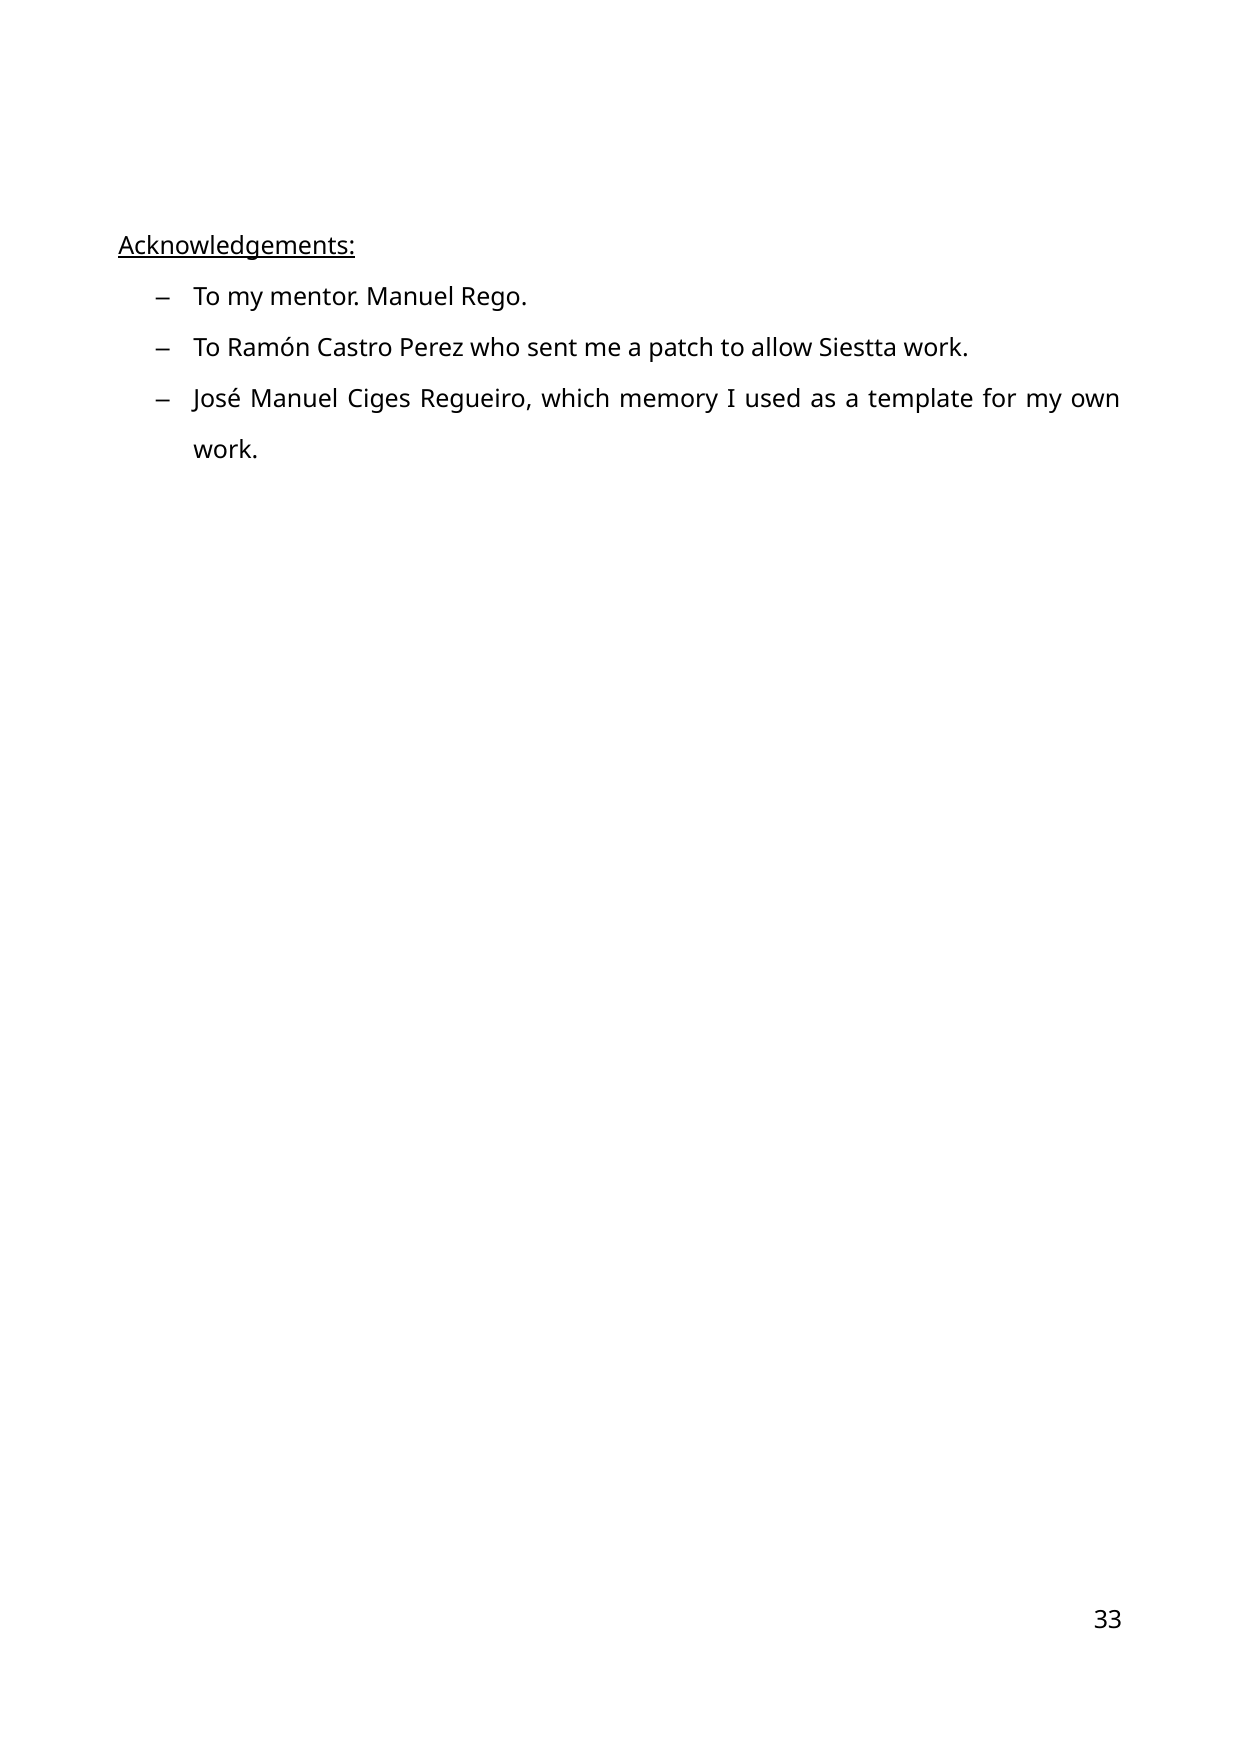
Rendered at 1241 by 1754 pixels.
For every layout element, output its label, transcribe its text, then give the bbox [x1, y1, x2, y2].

list To Ramón Castro Perez who sent me a patch to allow Siestta work. [156, 329, 1122, 363]
text Acknowledgements: [118, 227, 1122, 261]
list José Manuel Ciges Regueiro, which memory I used as a template for my own work. [156, 381, 1122, 466]
list To my mentor. Manuel Rego. [156, 278, 1122, 312]
